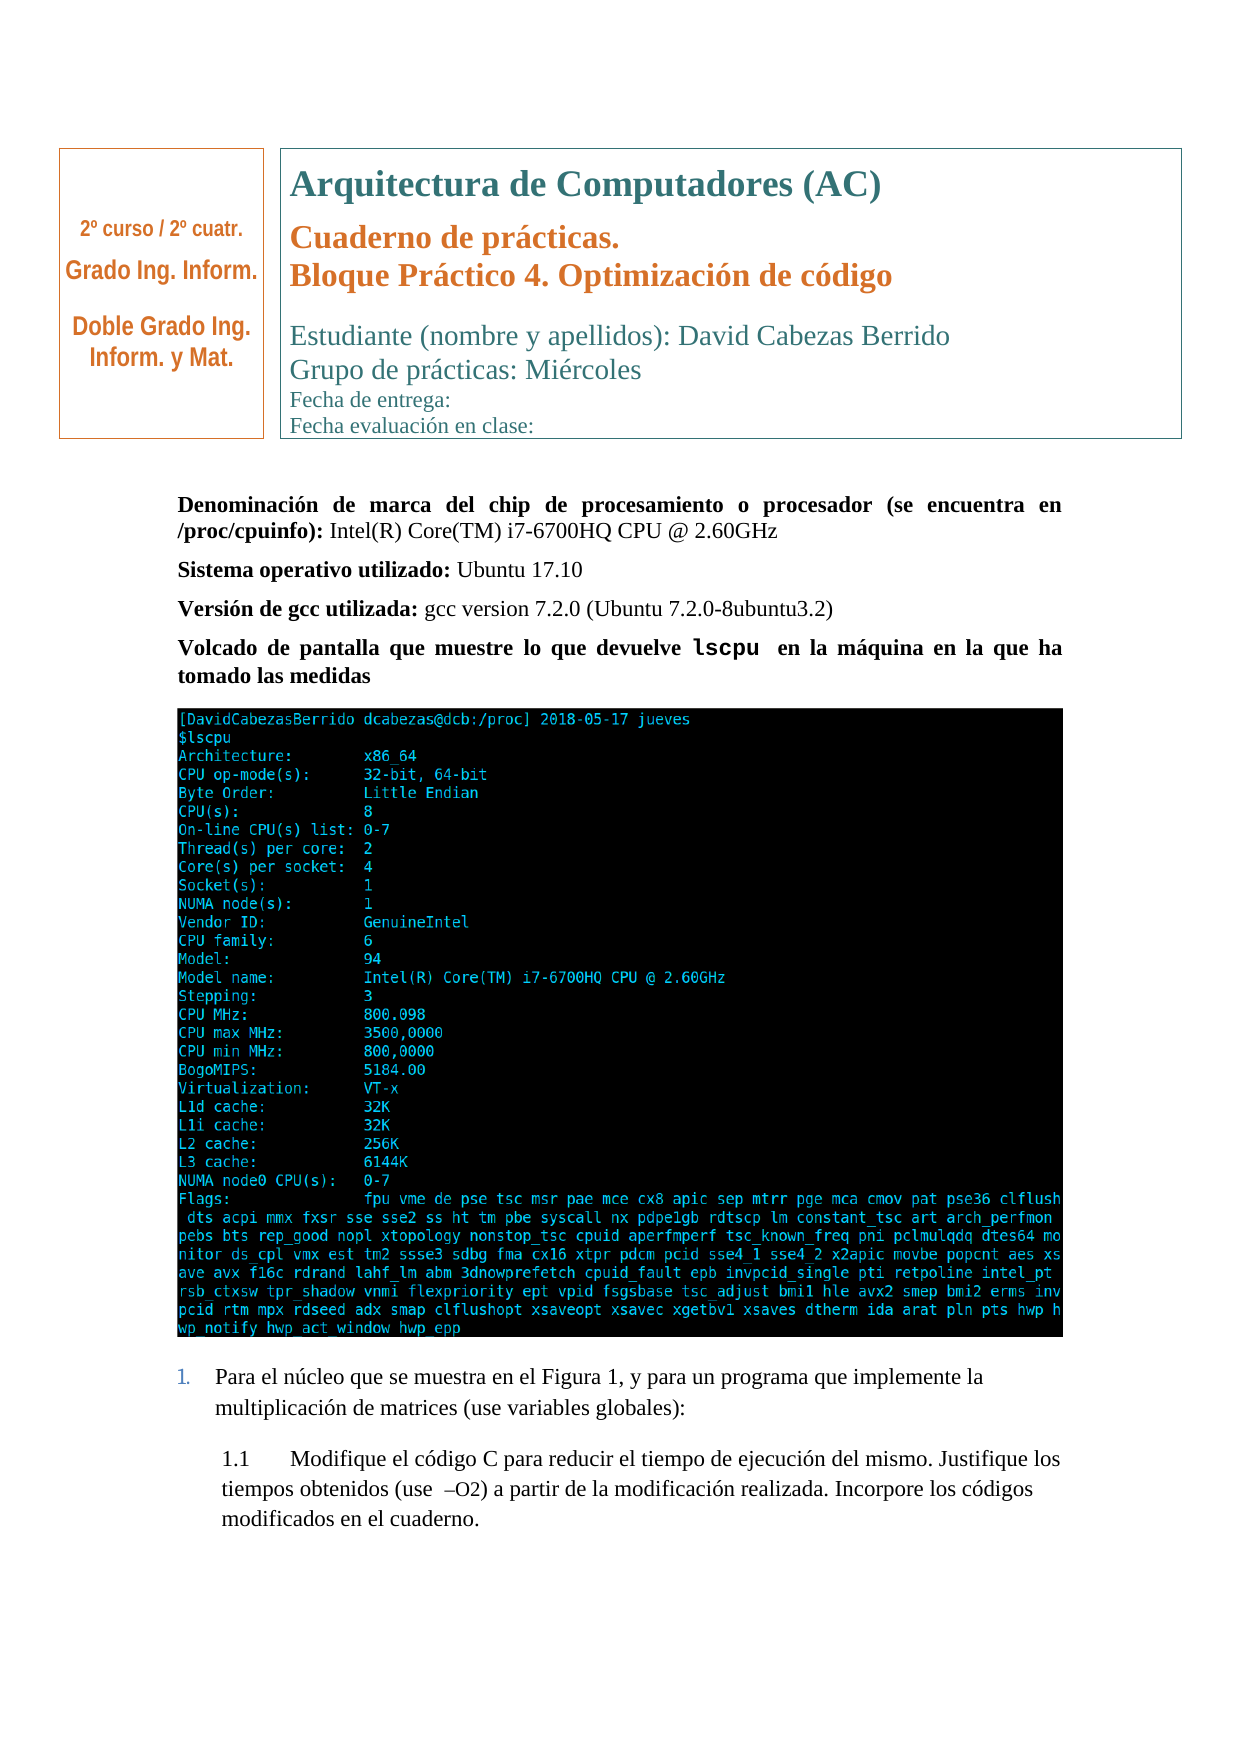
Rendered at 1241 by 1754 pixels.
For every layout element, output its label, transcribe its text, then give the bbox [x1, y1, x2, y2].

table_header Arquitectura de Computadores (AC) Cuaderno de prácticas. Bloque Práctico 4. Optimización de código Estudiante (nombre y apellidos): David Cabezas Berrido Grupo de prácticas: Miércoles Fecha de entrega: Fecha evaluación en clase: [281, 149, 1181, 438]
table_header 2º curso / 2º cuatr. Grado Ing. Inform. Doble Grado Ing. Inform. y Mat. [60, 149, 263, 438]
table_header [264, 148, 280, 438]
list Modifique el código C para reducir el tiempo de ejecución del mismo. Justifique los tiempos obtenidos (use –O2) a partir de la modificación realizada. Incorpore los códigos modificados en el cuaderno. [221, 1445, 1063, 1532]
list Para el núcleo que se muestra en el Figura 1, y para un programa que implemente la multiplicación de matrices (use variables globales): [177, 1363, 1063, 1420]
list Sistema operativo utilizado: Ubuntu 17.10 [177, 556, 1063, 582]
list Versión de gcc utilizada: gcc version 7.2.0 (Ubuntu 7.2.0-8ubuntu3.2) [177, 595, 1063, 621]
picture [177, 708, 1063, 1337]
list Denominación de marca del chip de procesamiento o procesador (se encuentra en /proc/cpuinfo): Intel(R) Core(TM) i7-6700HQ CPU @ 2.60GHz [177, 491, 1063, 543]
list Volcado de pantalla que muestre lo que devuelve lscpu en la máquina en la que ha tomado las medidas [177, 634, 1063, 688]
